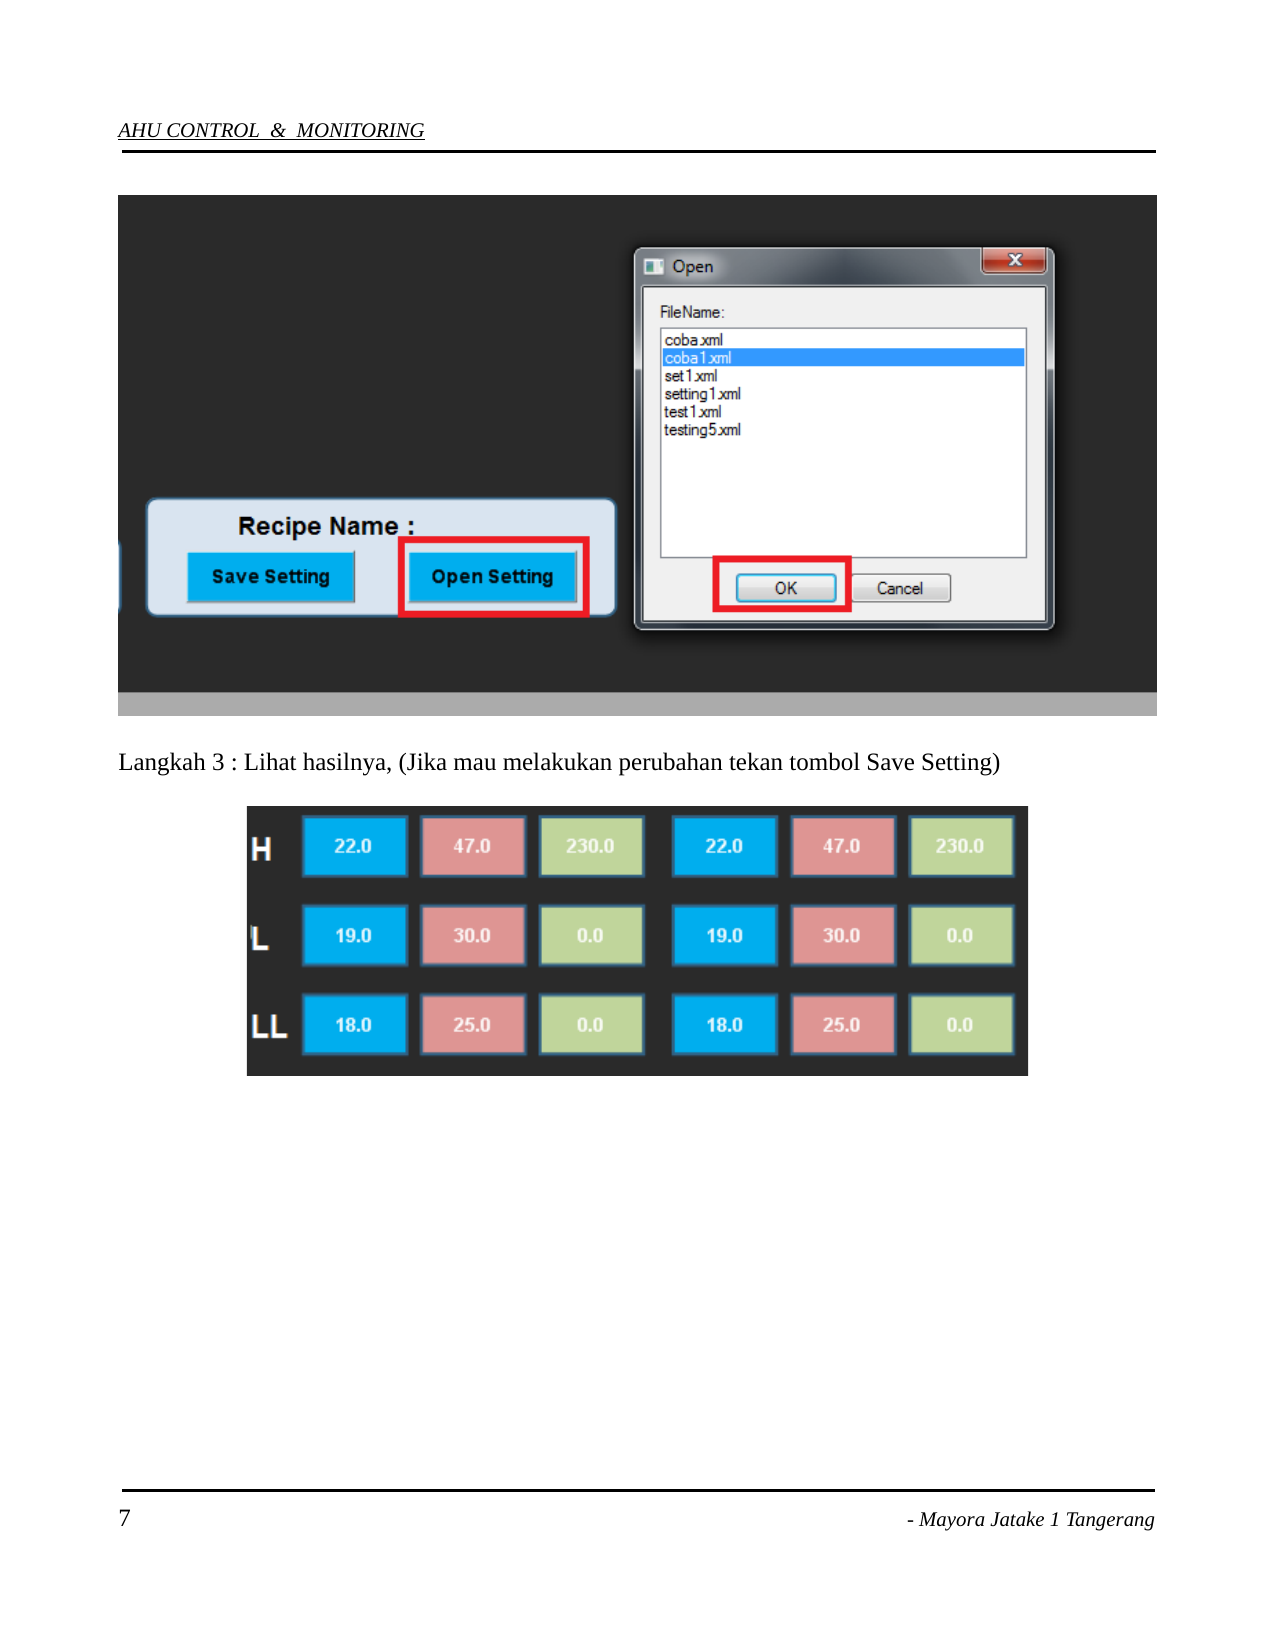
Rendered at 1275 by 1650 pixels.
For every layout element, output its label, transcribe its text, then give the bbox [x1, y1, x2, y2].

text Langkah 3 : Lihat hasilnya, (Jika mau melakukan perubahan tekan tombol Save Setting) [118, 747, 1157, 776]
picture [246, 806, 1029, 1076]
picture [118, 195, 1157, 716]
